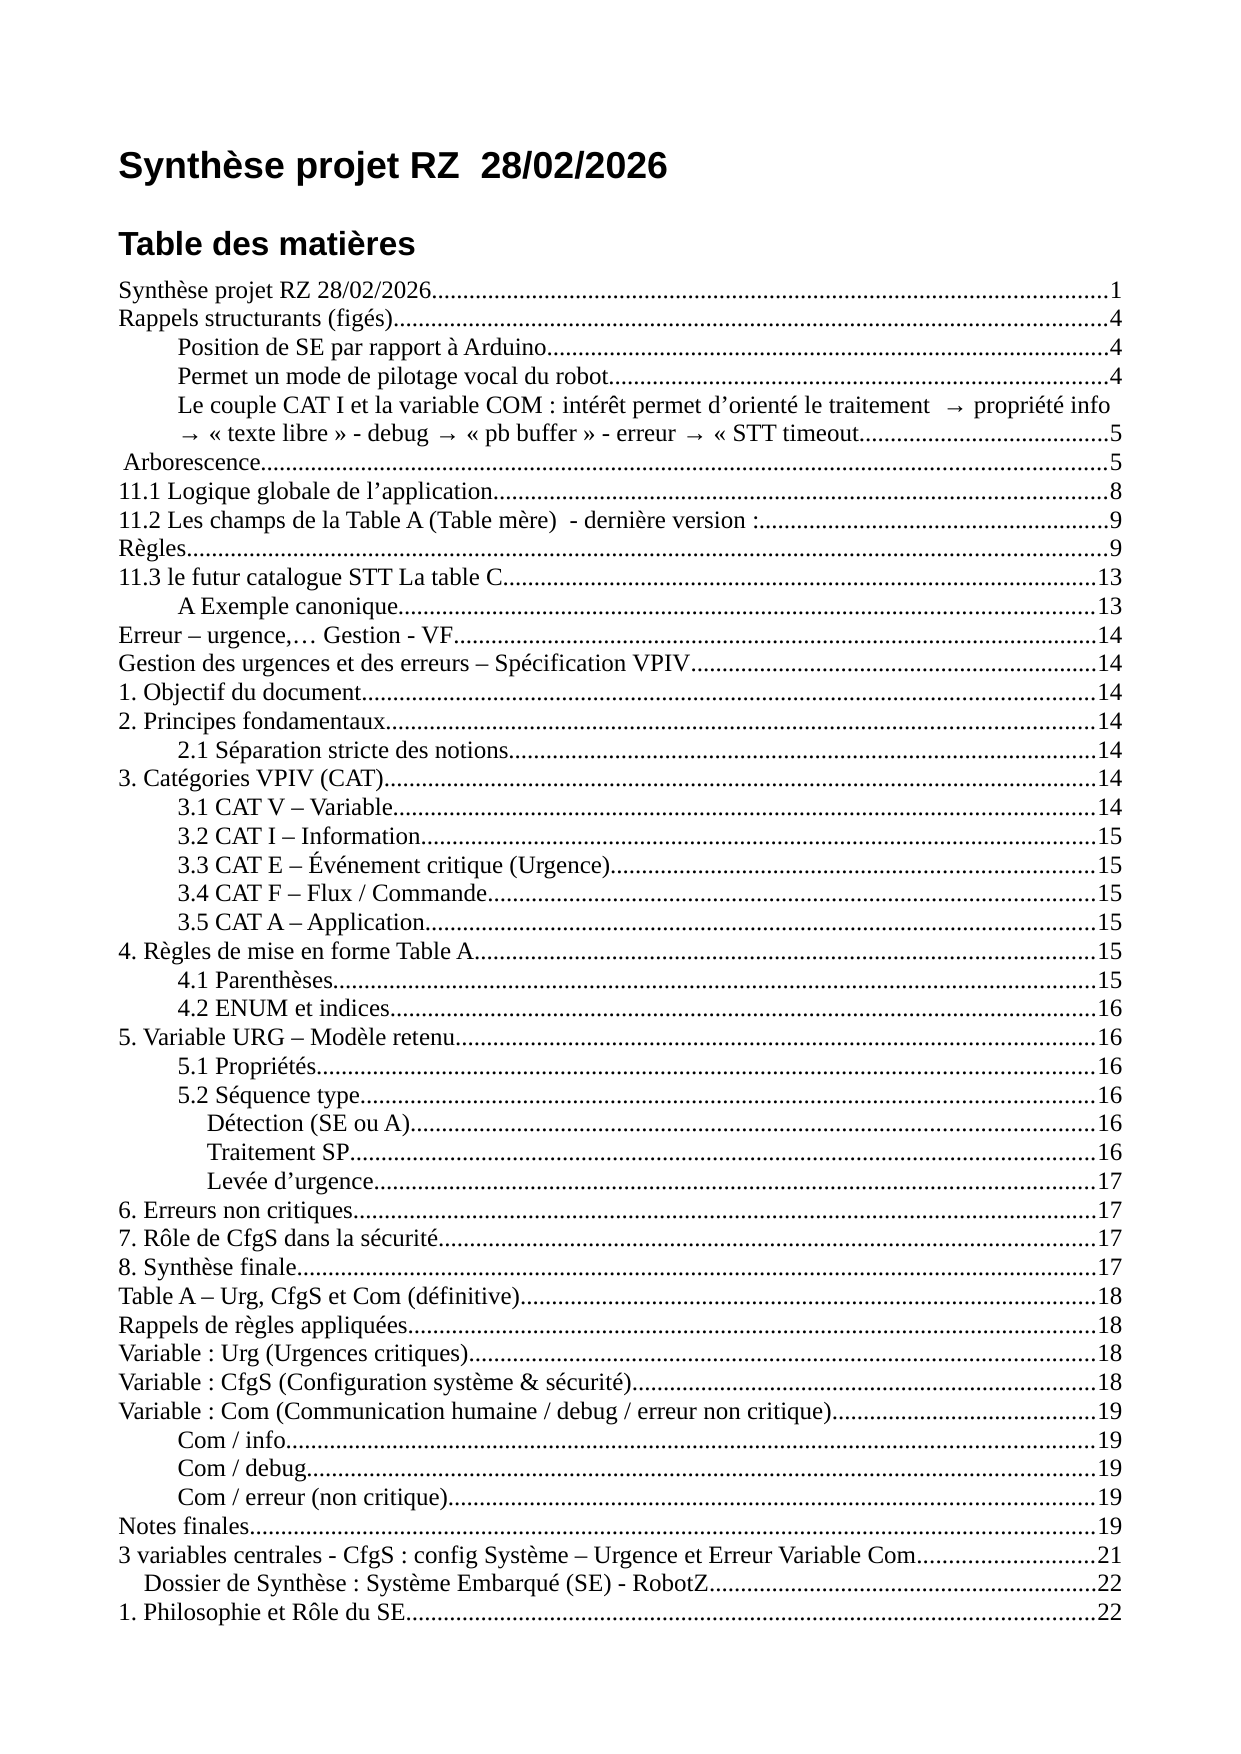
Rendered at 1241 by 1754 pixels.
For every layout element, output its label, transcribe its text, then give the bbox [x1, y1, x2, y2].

text 4. Règles de mise en forme Table A 15 [118, 936, 1122, 965]
text 2.1 Séparation stricte des notions 14 [177, 735, 1122, 763]
subtitle Synthèse projet RZ 28/02/2026 [118, 143, 1122, 186]
text Traitement SP 16 [207, 1137, 1122, 1166]
text 11.2 Les champs de la Table A (Table mère) - dernière version : 9 [118, 505, 1122, 533]
text Le couple CAT I et la variable COM : intérêt permet d’orienté le traitement → propriété info → « texte libre » - debug → « pb buffer » - erreur → « STT timeout 5 [177, 390, 1122, 447]
text 7. Rôle de CfgS dans la sécurité 17 [118, 1223, 1122, 1252]
text 3 variables centrales - CfgS : config Système – Urgence et Erreur Variable Com 21 [118, 1540, 1122, 1568]
text 4.1 Parenthèses 15 [177, 965, 1122, 993]
text 3.3 CAT E – Événement critique (Urgence) 15 [177, 850, 1122, 878]
text Détection (SE ou A) 16 [207, 1108, 1122, 1137]
text Variable : Com (Communication humaine / debug / erreur non critique) 19 [118, 1396, 1122, 1425]
text Erreur – urgence,… Gestion - VF 14 [118, 620, 1122, 648]
text 3.2 CAT I – Information 15 [177, 821, 1122, 850]
text Com / info 19 [177, 1425, 1122, 1453]
text Rappels de règles appliquées 18 [118, 1310, 1122, 1338]
subtitle Table des matières [118, 224, 1122, 262]
text Variable : Urg (Urgences critiques) 18 [118, 1338, 1122, 1367]
text 🤖 Dossier de Synthèse : Système Embarqué (SE) - RobotZ 22 [118, 1568, 1122, 1597]
text Com / debug 19 [177, 1453, 1122, 1482]
text 5.1 Propriétés 16 [177, 1051, 1122, 1080]
text 3.4 CAT F – Flux / Commande 15 [177, 878, 1122, 907]
text 2. Principes fondamentaux 14 [118, 706, 1122, 735]
text 8. Synthèse finale 17 [118, 1252, 1122, 1281]
text 1. Objectif du document 14 [118, 677, 1122, 706]
text Com / erreur (non critique) 19 [177, 1482, 1122, 1511]
text 4.2 ENUM et indices 16 [177, 993, 1122, 1022]
text 11.1 Logique globale de l’application 8 [118, 476, 1122, 505]
text Rappels structurants (figés) 4 [118, 303, 1122, 332]
text Règles 9 [118, 533, 1122, 562]
text Synthèse projet RZ 28/02/2026 1 [118, 275, 1122, 303]
text Table A – Urg, CfgS et Com (définitive) 18 [118, 1281, 1122, 1310]
text Permet un mode de pilotage vocal du robot 4 [177, 361, 1122, 390]
text 1. Philosophie et Rôle du SE 22 [118, 1597, 1122, 1626]
text 6. Erreurs non critiques 17 [118, 1195, 1122, 1223]
text Levée d’urgence 17 [207, 1166, 1122, 1195]
text 3.1 CAT V – Variable 14 [177, 792, 1122, 821]
text A Exemple canonique 13 [177, 591, 1122, 620]
text Variable : CfgS (Configuration système & sécurité) 18 [118, 1367, 1122, 1396]
text 3.5 CAT A – Application 15 [177, 907, 1122, 936]
text 11.3 le futur catalogue STT La table C 13 [118, 562, 1122, 591]
text 5.2 Séquence type 16 [177, 1080, 1122, 1108]
text 3. Catégories VPIV (CAT) 14 [118, 763, 1122, 792]
text Arborescence 5 [118, 447, 1122, 476]
text Position de SE par rapport à Arduino 4 [177, 332, 1122, 361]
text Notes finales 19 [118, 1511, 1122, 1540]
text 5. Variable URG – Modèle retenu 16 [118, 1022, 1122, 1051]
text Gestion des urgences et des erreurs – Spécification VPIV 14 [118, 648, 1122, 677]
